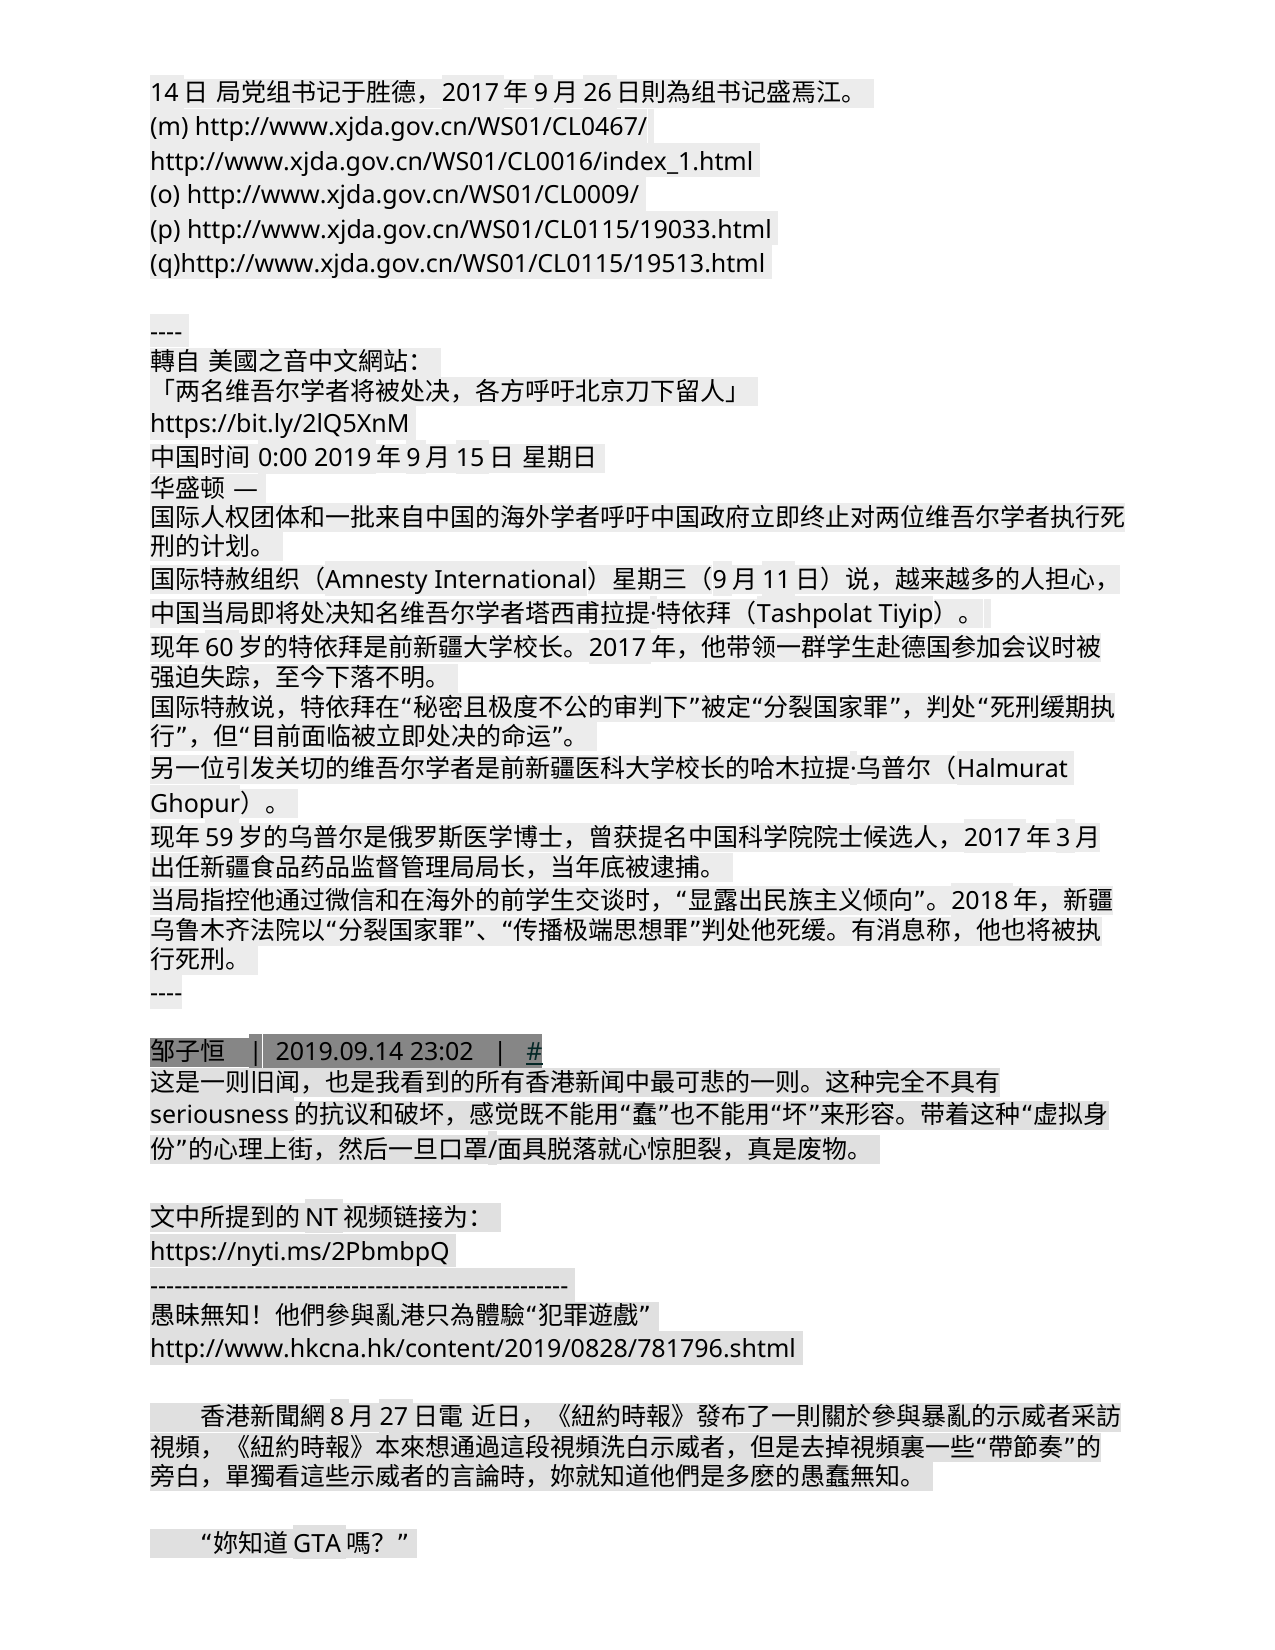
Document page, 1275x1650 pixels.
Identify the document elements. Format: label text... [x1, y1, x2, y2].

text 邹子恒 | 2019.09.14 23:02 | # [150, 1034, 1125, 1068]
text 这是一则旧闻，也是我看到的所有香港新闻中最可悲的一则。这种完全不具有seriousness的抗议和破坏，感觉既不能用“蠢”也不能用“坏”来形容。带着这种“虚拟身份”的心理上街，然后一旦口罩/面具脱落就心惊胆裂，真是废物。 文中所提到的NT视频链接为： https://nyti.ms/2PbmbpQ ---------------------------------------------------- 愚昧無知！他們參與亂港只為體驗“犯罪遊戲” http://www.hkcna.hk/content/2019/0828/781796.shtml 香港新聞網8月27日電 近日，《紐約時報》發布了一則關於參與暴亂的示威者采訪視頻，《紐約時報》本來想通過這段視頻洗白示威者，但是去掉視頻裏一些“帶節奏”的旁白，單獨看這些示威者的言論時，妳就知道他們是多麽的愚蠢無知。 “妳知道GTA嗎？” 視頻中，一位示威者用了一款知名遊戲GTA，來向《紐約時報》記者形容自己目前所做的事情。 他說：“我們都很喜歡GTA這款遊戲，我們現在在香港，就像是在玩一場真人GTA，但不同的是我們只有一條命。” “這些武器和鬥爭離我們平常的生活很遠，所以現在很像在玩一款電子遊戲，妳有一個虛擬的身份，妳就可以上街做一些想做的事情，結束後回家把裝備都藏起來，然後繼續上班。”另一位女示威者補充說道。 據了解，示威者提到的GTA，全稱為Grand Theft Auto，中文名叫“俠盜獵車”，是由Rockstar(R星)公司開發的一款犯罪主題的開放式動作冒險類遊戲，與大多數暴力遊戲一樣，這款遊戲背景下混合了駕駛、槍戰、格鬥、賭博乃至打劫等元素。 在遊戲中，玩家為了獲得個人地位的提升，這些遊戲主人公會在城市中接受地下犯罪組織重要人物發布的任務，他們接受的這些任務大多是暗殺或是暴力犯罪。 與玩家玩GTA這款遊戲的心態一樣，這群示威者竟認為他們能從參與暴亂中感受到樂趣和所謂的“成就感”。 他們還說，每一次都是新的挑戰，挑戰能夠帶給我們樂趣，知道到警察有了新的裝備後他們就很期待，期待能夠見到它們。 示威者將自己在香港所做的一切暴力行為，比作是“玩真人GTA”可以說十分形象。 因為，他們與遊戲的主人公一樣，同樣有地下組織，同樣被安排任務，同樣使用暴力，同樣與警察對峙，同樣是一座城市中的“危險人物”。 更重要的是，在現實生活中，無論是“遊戲的主人公”還是“玩家”都是他們自己，他們通過這場“真人GTA”在不斷地犯罪中尋求著樂趣，通過不斷挑戰水平更高的警察獲得快感。 或許，唯一不同，就是遊戲裏的警察真的會開搶，而且是直接擊斃。 不少網友看後，無奈的表示：“真的是無知，什麽都不懂，就這麽葬送自己的未來！”“真的是蠢糊塗了，還以為自己是英雄？”“遊戲本沒錯，自己的三觀錯了什麽都錯！” [150, 1068, 1125, 1559]
text 葉小慧 2019.09.15. 關於美國之音「两名维吾尔学者将被处决，各方呼吁北京刀下留人」的新聞報導有假 Fake news。 #以下因查證來源關係繁簡體並不統一 新聞上的資料實在非常有限，特別是對於報導所指稱將被處決的兩名「知名」維吾爾學者資料，目前看到的都是同一條來源。想要相信這是真的，所以去找了相關單位資料比對求證，遺憾的是美國之音報導中所聲稱的兩位學者所在單位和身份，我是有疑問的，至少塔西甫拉提·特依拜（Tashpolat Tiyip）恐怕不是前新疆大學校長，哈木拉提·乌普尔（Halmurat Ghopur）也不是什麼前新疆食品藥局監督管理局局長和前新疆醫科大學校長。。 查證資料如下—— 所知的具體資料是：(1)塔西甫拉提·特依拜（Tashpolat Tiyip），為前「新疆大學校長」。(2)哈木拉提·乌普尔（Halmurat Ghopur），為前新疆食品藥品監督管理局局長，也是前新疆醫科大學校長。 關於(1)，查找新疆大學官網(a) ，可以看到「歷任校長(b)」(包括歷史流變)列至2010年12月，名單上最後是「安尼瓦尔•阿木提 校长 2000年12月——2010年12月」，「現任領導(c)」最上面寫的「党委书记许咸宜」，未記錄是否起自2010年，或2010年至今中間曾有何新疆學者擔任校長。這邊可得知現任校長是由黨委書記擔任。 (a) http://www.xju.edu.cn， (b) http://www.xju.edu.cn/xxgk/lrxz.htm」 (c) http://www.xju.edu.cn/xxgk/xrld.htm 儘管2010年以後未有歷任校長或黨委書記的列出，從新聞中心的「新大头条(d)」仍保有的公告，2015年12月8日時的校黨委書記是李中耀(e) ，2016年2月21日時是 赵嘉麒(f) ，2017年4月2日換成 校党委书记周旭勇(g) ，2018年1月17日仍是周旭勇(h) ，到了2018年6月23日已是現任许咸宜(i)。 (d) http://www.xju.edu.cn/xwzx/xdtt/1.htm (e) http://sz.xju.edu.cn/info/1042/7166.htm (f) http://www.xju.edu.cn/info/1022/1513.htm (g) http://sz.xju.edu.cn/info/1042/9161.htm (h) http://www.xju.edu.cn/info/1022/4307.htm (i) http://www.xju.edu.cn/info/1022/4583.htm。 依據美國之音報導「现年60岁的特依拜是前新疆大学校长。2017年，他带领一群学生赴德国参加会议时被强迫失踪，至今下落不明。」特依拜究竟是2017年是新疆大學校長，還是什麼時候擔任新疆大學校長，目前的資料比對看不出來。 再來是(2)的部分，查找兩個單位，一個是「新疆医科大学」，一個是「新疆食品药品监督管理局」。 「新疆医科大学」官網，「历任领导(k)」自1956年至2017年3月沒有「哈木拉提·乌普尔」的名字，「现任领导(l)」高发水由2017年3月開始擔任至今。 (j) http://www.xjmu.edu.cn (k) http://www.xjmu.edu.cn/xqzl/lrld.htm (l)」http://www.xjmu.edu.cn/xqzl/xrld.htm 「新疆食品药品监督管理局」官網 ，「人事信息」發布的公告當中，2017年底並沒有「哈木拉提·乌普尔」的免職或相關通知，2017年3月也沒有這個名字任用為局長的通知。「局领导」為新疆维吾尔自治区药品监督管理局党组书记、局长张钰祥，而2017年3月14日 局党组书记于胜德，2017年9月26日則為组书记盛焉江。 (m) http://www.xjda.gov.cn/WS01/CL0467/ http://www.xjda.gov.cn/WS01/CL0016/index_1.html (o) http://www.xjda.gov.cn/WS01/CL0009/ (p) http://www.xjda.gov.cn/WS01/CL0115/19033.html (q)http://www.xjda.gov.cn/WS01/CL0115/19513.html ---- 轉自 美國之音中文網站： 「两名维吾尔学者将被处决，各方呼吁北京刀下留人」 https://bit.ly/2lQ5XnM 中国时间 0:00 2019年9月15日 星期日 华盛顿 — 国际人权团体和一批来自中国的海外学者呼吁中国政府立即终止对两位维吾尔学者执行死刑的计划。 国际特赦组织（Amnesty International）星期三（9月11日）说，越来越多的人担心，中国当局即将处决知名维吾尔学者塔西甫拉提·特依拜（Tashpolat Tiyip）。 现年60岁的特依拜是前新疆大学校长。2017年，他带领一群学生赴德国参加会议时被强迫失踪，至今下落不明。 国际特赦说，特依拜在“秘密且极度不公的审判下”被定“分裂国家罪”，判处“死刑缓期执行”，但“目前面临被立即处决的命运”。 另一位引发关切的维吾尔学者是前新疆医科大学校长的哈木拉提·乌普尔（Halmurat Ghopur）。 现年59岁的乌普尔是俄罗斯医学博士，曾获提名中国科学院院士候选人，2017年3月出任新疆食品药品监督管理局局长，当年底被逮捕。 当局指控他通过微信和在海外的前学生交谈时，“显露出民族主义倾向”。2018年，新疆乌鲁木齐法院以“分裂国家罪”、“传播极端思想罪”判处他死缓。有消息称，他也将被执行死刑。 ---- [150, 75, 1125, 1009]
